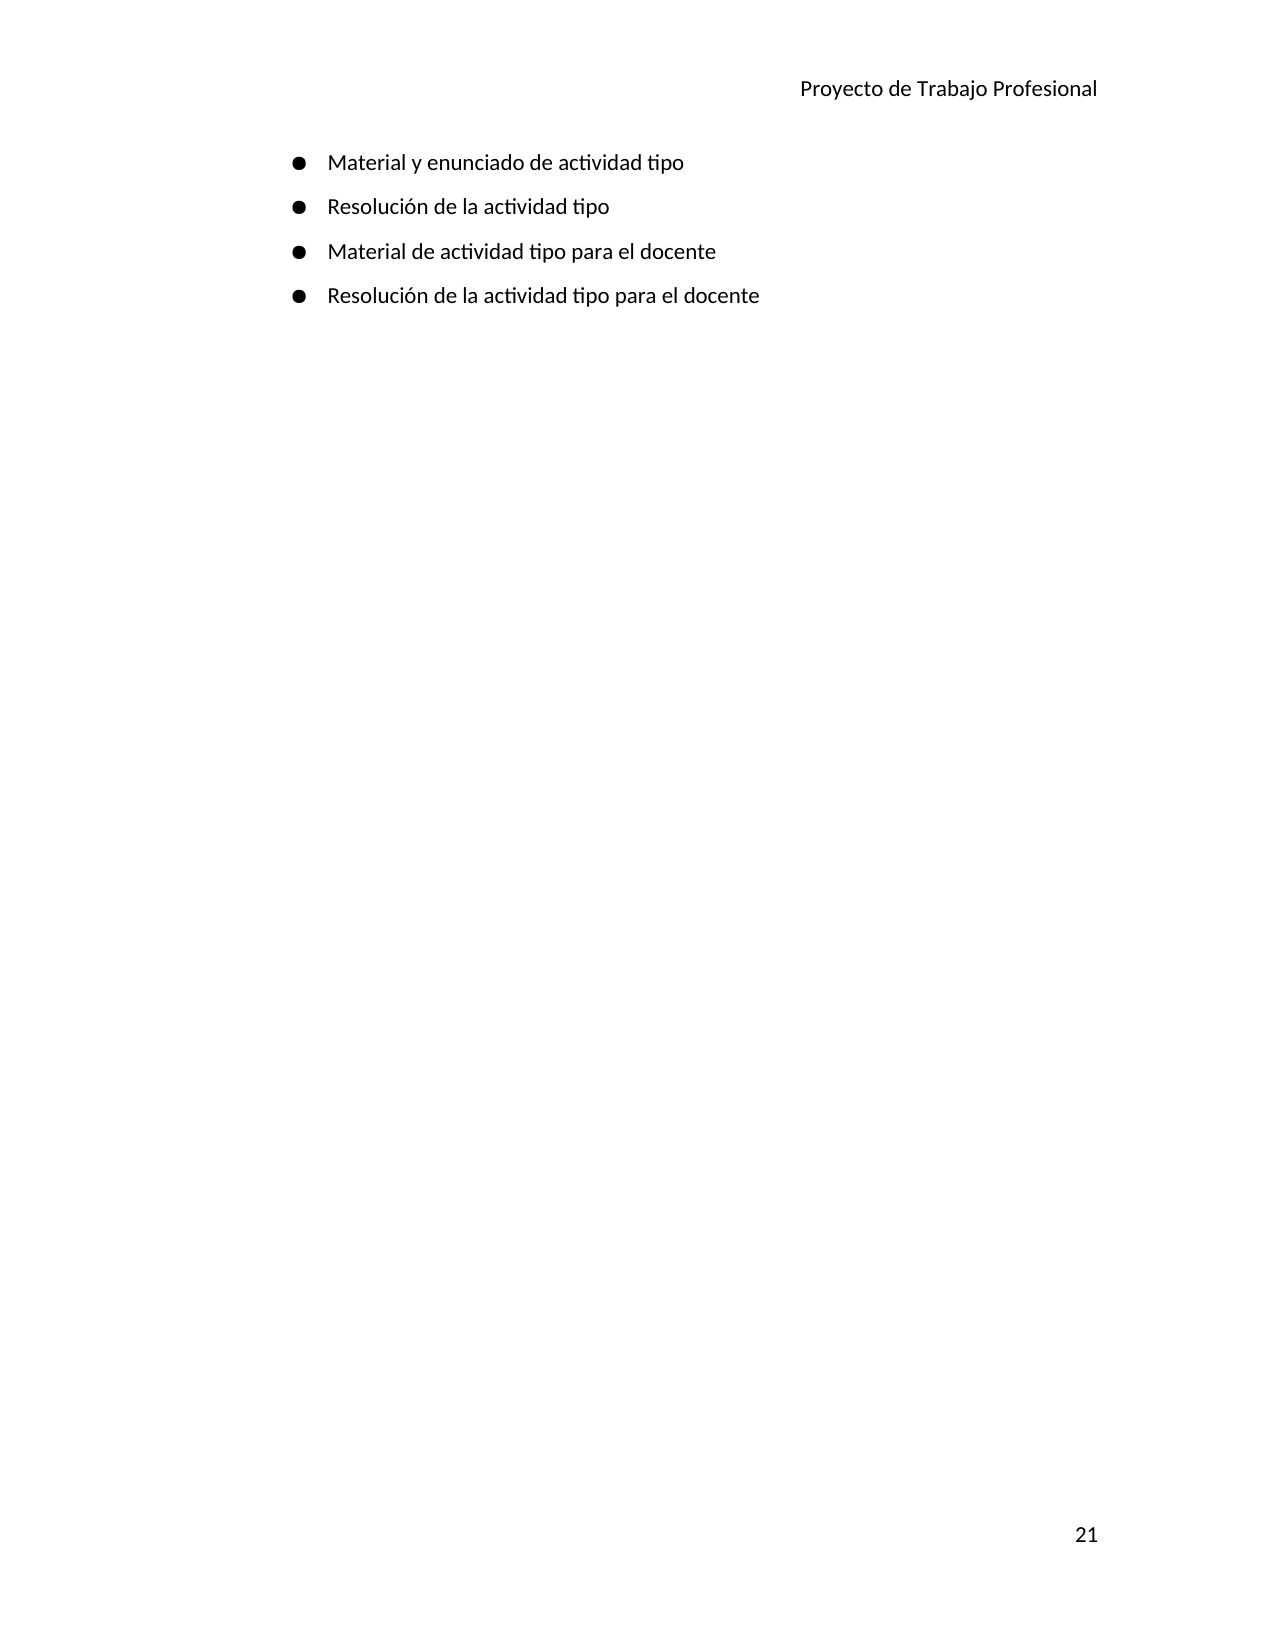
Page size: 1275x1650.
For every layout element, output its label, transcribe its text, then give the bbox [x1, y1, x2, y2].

list Resolución de la actividad tipo [215, 192, 1098, 220]
list Material de actividad tipo para el docente [215, 237, 1098, 265]
list Resolución de la actividad tipo para el docente [215, 282, 1098, 310]
list Material y enunciado de actividad tipo [215, 148, 1098, 176]
